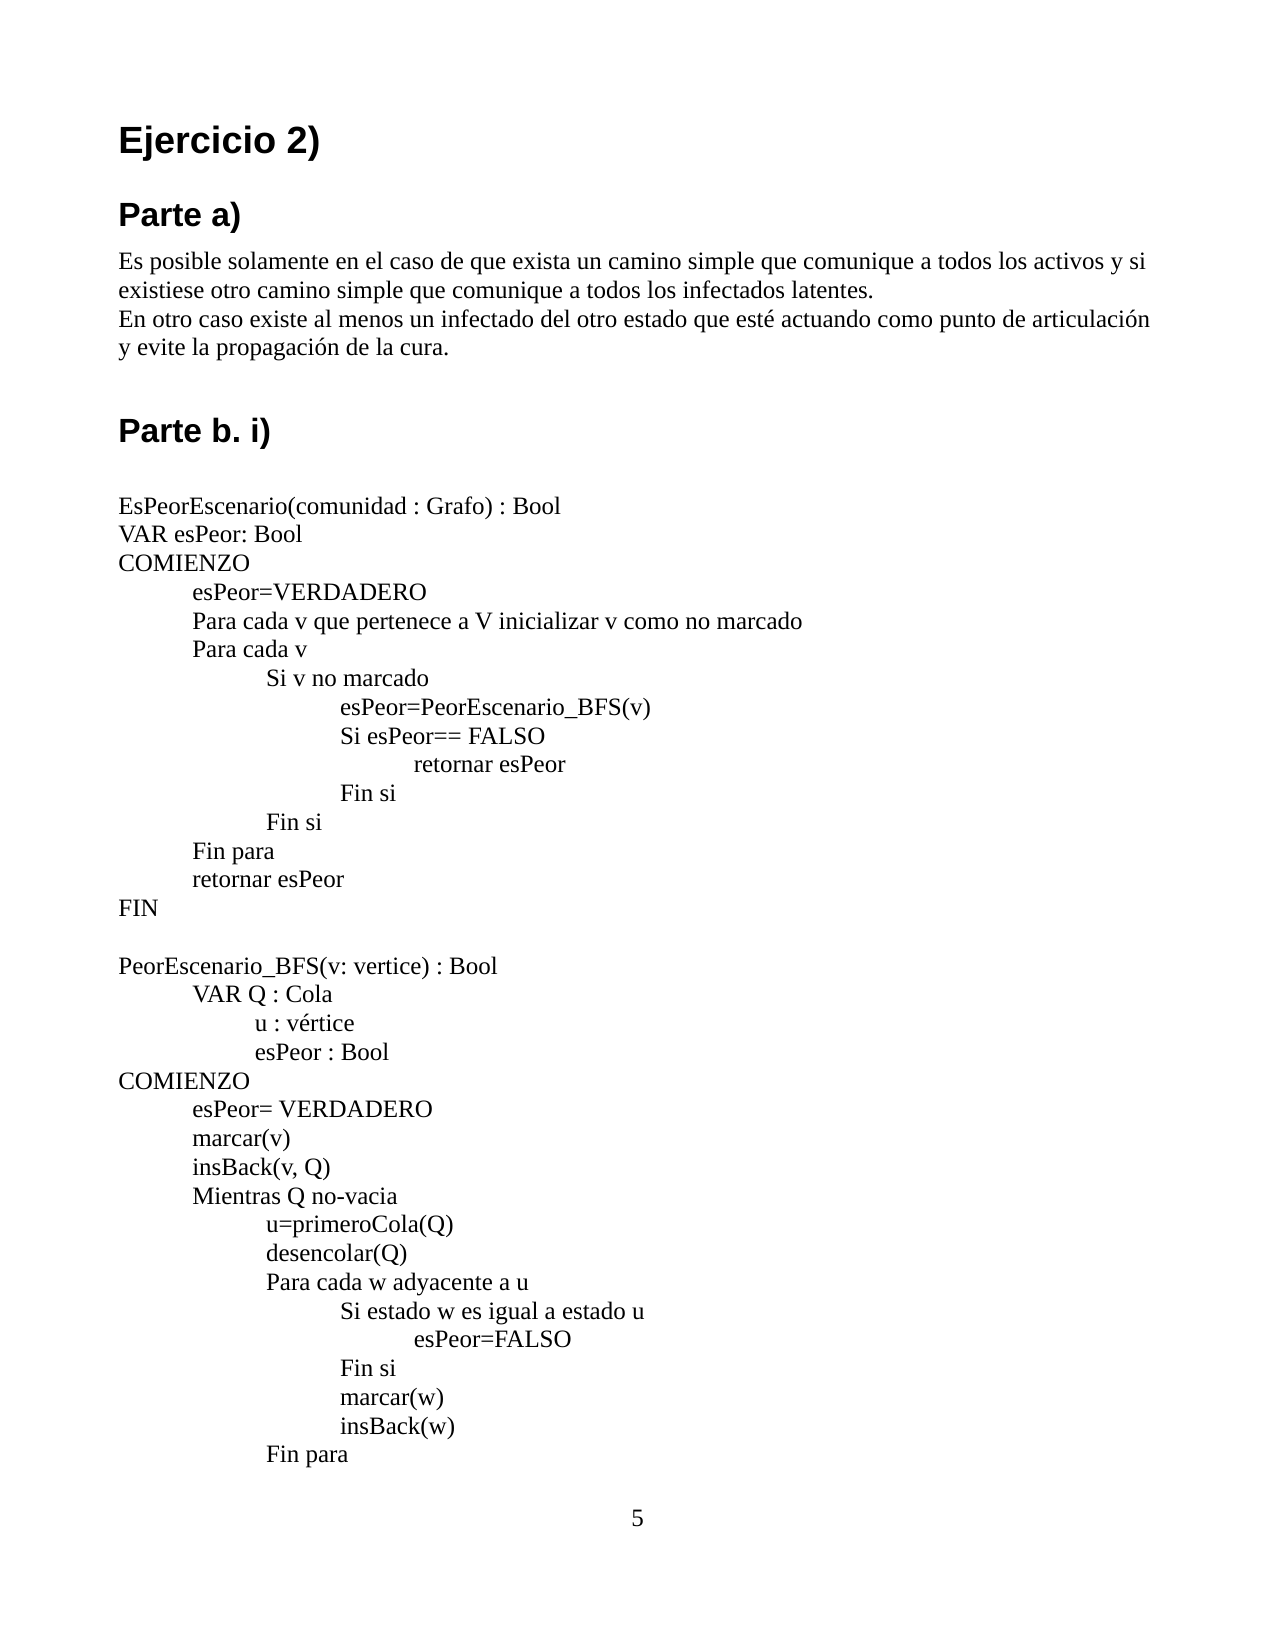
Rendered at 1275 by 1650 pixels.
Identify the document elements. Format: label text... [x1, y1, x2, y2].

text esPeor : Bool [118, 1037, 1157, 1066]
text desencolar(Q) [118, 1238, 1157, 1267]
text VAR Q : Cola [118, 979, 1157, 1008]
text marcar(w) [118, 1382, 1157, 1411]
text PeorEscenario_BFS(v: vertice) : Bool [118, 951, 1157, 979]
text retornar esPeor [118, 749, 1157, 778]
text esPeor=VERDADERO [118, 577, 1157, 606]
text insBack(w) [118, 1411, 1157, 1439]
text Mientras Q no-vacia [118, 1181, 1157, 1209]
subtitle Parte b. i) [118, 411, 1157, 449]
text Fin si [118, 807, 1157, 836]
text FIN [118, 893, 1157, 922]
text Si esPeor== FALSO [118, 721, 1157, 749]
text Fin si [118, 1353, 1157, 1382]
text esPeor=FALSO [118, 1324, 1157, 1353]
text COMIENZO [118, 548, 1157, 577]
text Para cada w adyacente a u [118, 1267, 1157, 1296]
subtitle Parte a) [118, 195, 1157, 234]
text u=primeroCola(Q) [118, 1209, 1157, 1238]
text Fin para [118, 1439, 1157, 1468]
text Para cada v [118, 634, 1157, 663]
text Fin para [118, 836, 1157, 864]
text Es posible solamente en el caso de que exista un camino simple que comunique a todos los activos y si existiese otro camino simple que comunique a todos los infectados latentes. [118, 246, 1157, 304]
text Para cada v que pertenece a V inicializar v como no marcado [118, 606, 1157, 634]
text VAR esPeor: Bool [118, 519, 1157, 548]
subtitle Ejercicio 2) [118, 118, 1157, 162]
text retornar esPeor [118, 864, 1157, 893]
text Si v no marcado [118, 663, 1157, 692]
text EsPeorEscenario(comunidad : Grafo) : Bool [118, 491, 1157, 519]
text Si estado w es igual a estado u [118, 1296, 1157, 1324]
text En otro caso existe al menos un infectado del otro estado que esté actuando como punto de articulación y evite la propagación de la cura. [118, 304, 1157, 361]
text insBack(v, Q) [118, 1152, 1157, 1181]
text Fin si [118, 778, 1157, 807]
text marcar(v) [118, 1123, 1157, 1152]
text COMIENZO [118, 1066, 1157, 1094]
text esPeor=PeorEscenario_BFS(v) [118, 692, 1157, 721]
text u : vértice [118, 1008, 1157, 1037]
text esPeor= VERDADERO [118, 1094, 1157, 1123]
